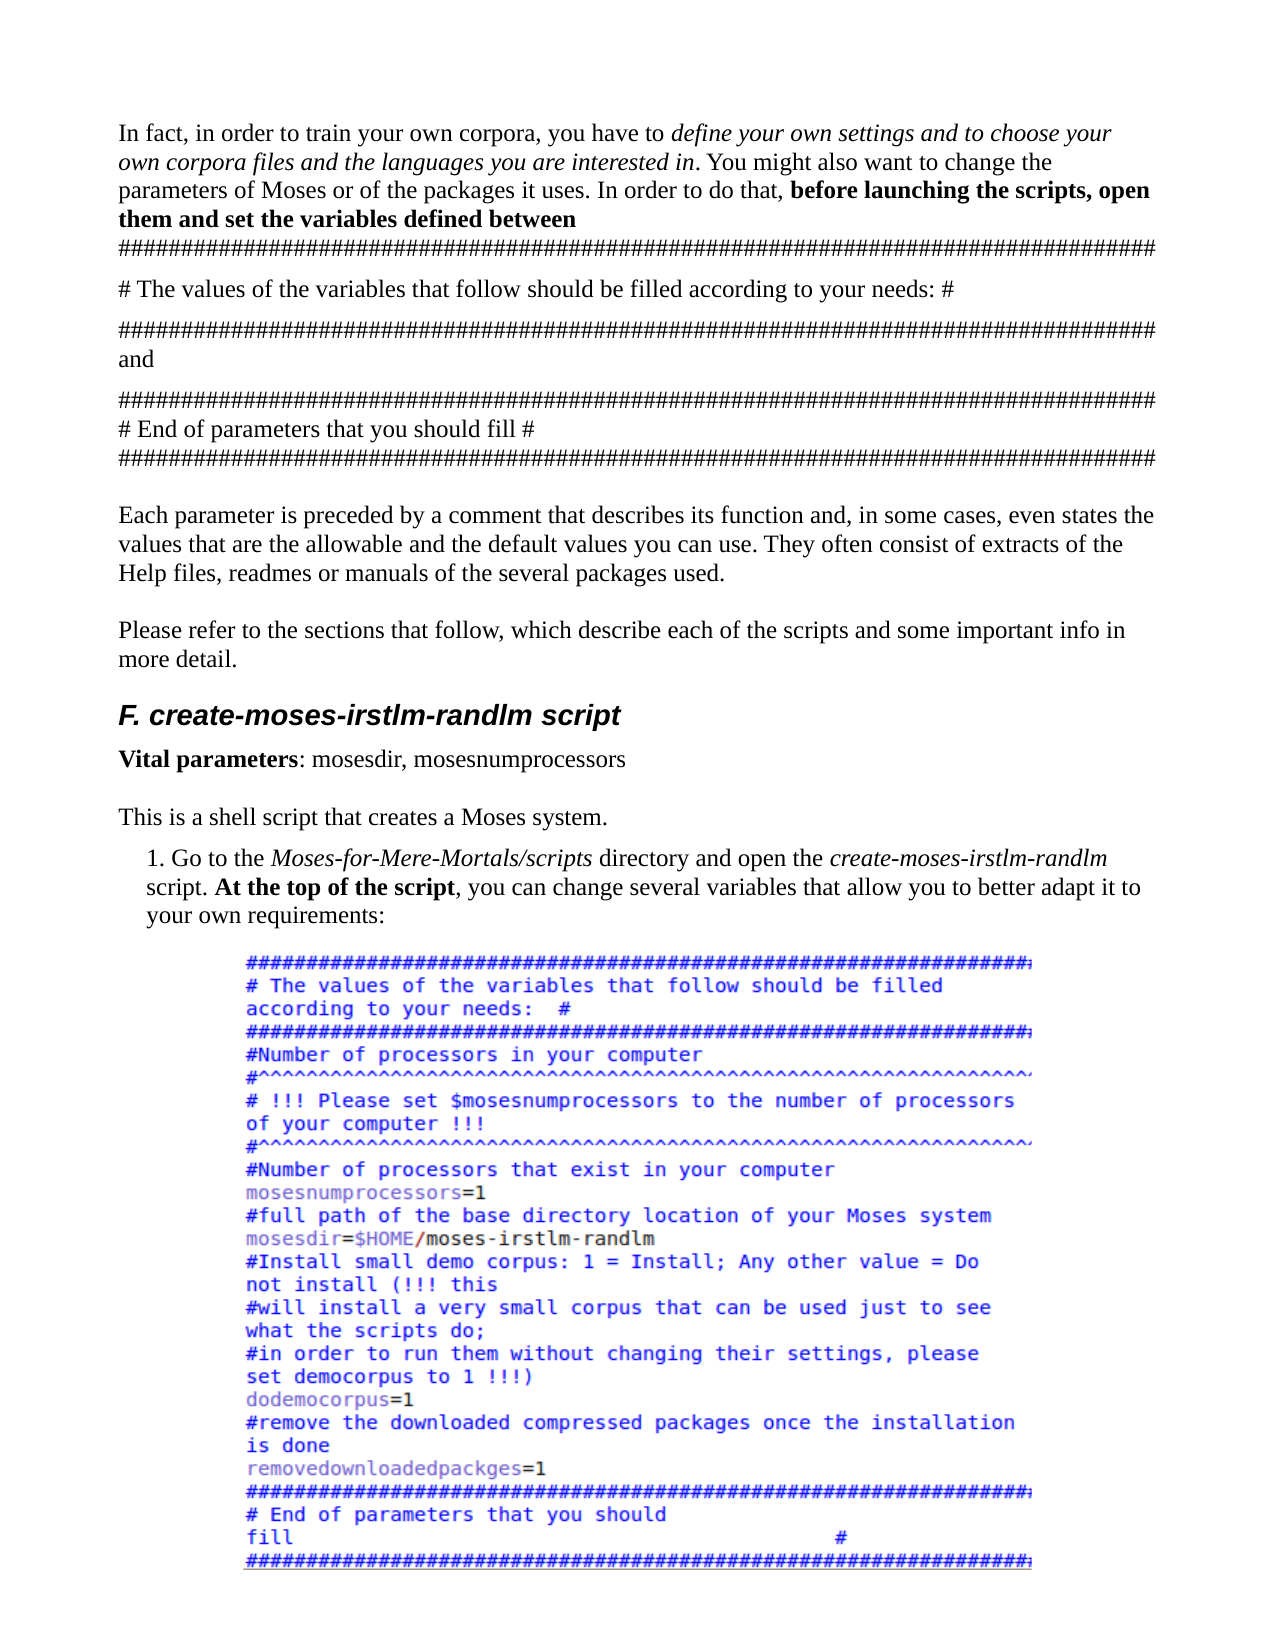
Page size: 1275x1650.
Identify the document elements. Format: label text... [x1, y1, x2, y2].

text ################################################################################### [118, 386, 1157, 414]
subtitle F. create-moses-irstlm-randlm script [118, 698, 1157, 732]
text 1. Go to the Moses-for-Mere-Mortals/scripts directory and open the create-moses-irstlm-randlm script. At the top of the script, you can change several variables that allow you to better adapt it to your own requirements: [146, 843, 1157, 929]
text Each parameter is preceded by a comment that describes its function and, in some cases, even states the values that are the allowable and the default values you can use. They often consist of extracts of the Help files, readmes or manuals of the several packages used. [118, 501, 1157, 587]
text ################################################################################### [118, 233, 1157, 262]
text This is a shell script that creates a Moses system. [118, 802, 1157, 830]
text ################################################################################### [118, 443, 1157, 472]
text Please refer to the sections that follow, which describe each of the scripts and some important info in more detail. [118, 616, 1157, 673]
text # The values of the variables that follow should be filled according to your needs: # [118, 274, 1157, 303]
text ###################################################################################and [118, 316, 1157, 373]
text In fact, in order to train your own corpora, you have to define your own settings and to choose your own corpora files and the languages you are interested in. You might also want to change the parameters of Moses or of the packages it uses. In order to do that, before launching the scripts, open them and set the variables defined between [118, 118, 1157, 233]
text Vital parameters: mosesdir, mosesnumprocessors [118, 744, 1157, 773]
text # End of parameters that you should fill # [118, 414, 1157, 443]
picture [243, 941, 1032, 1570]
